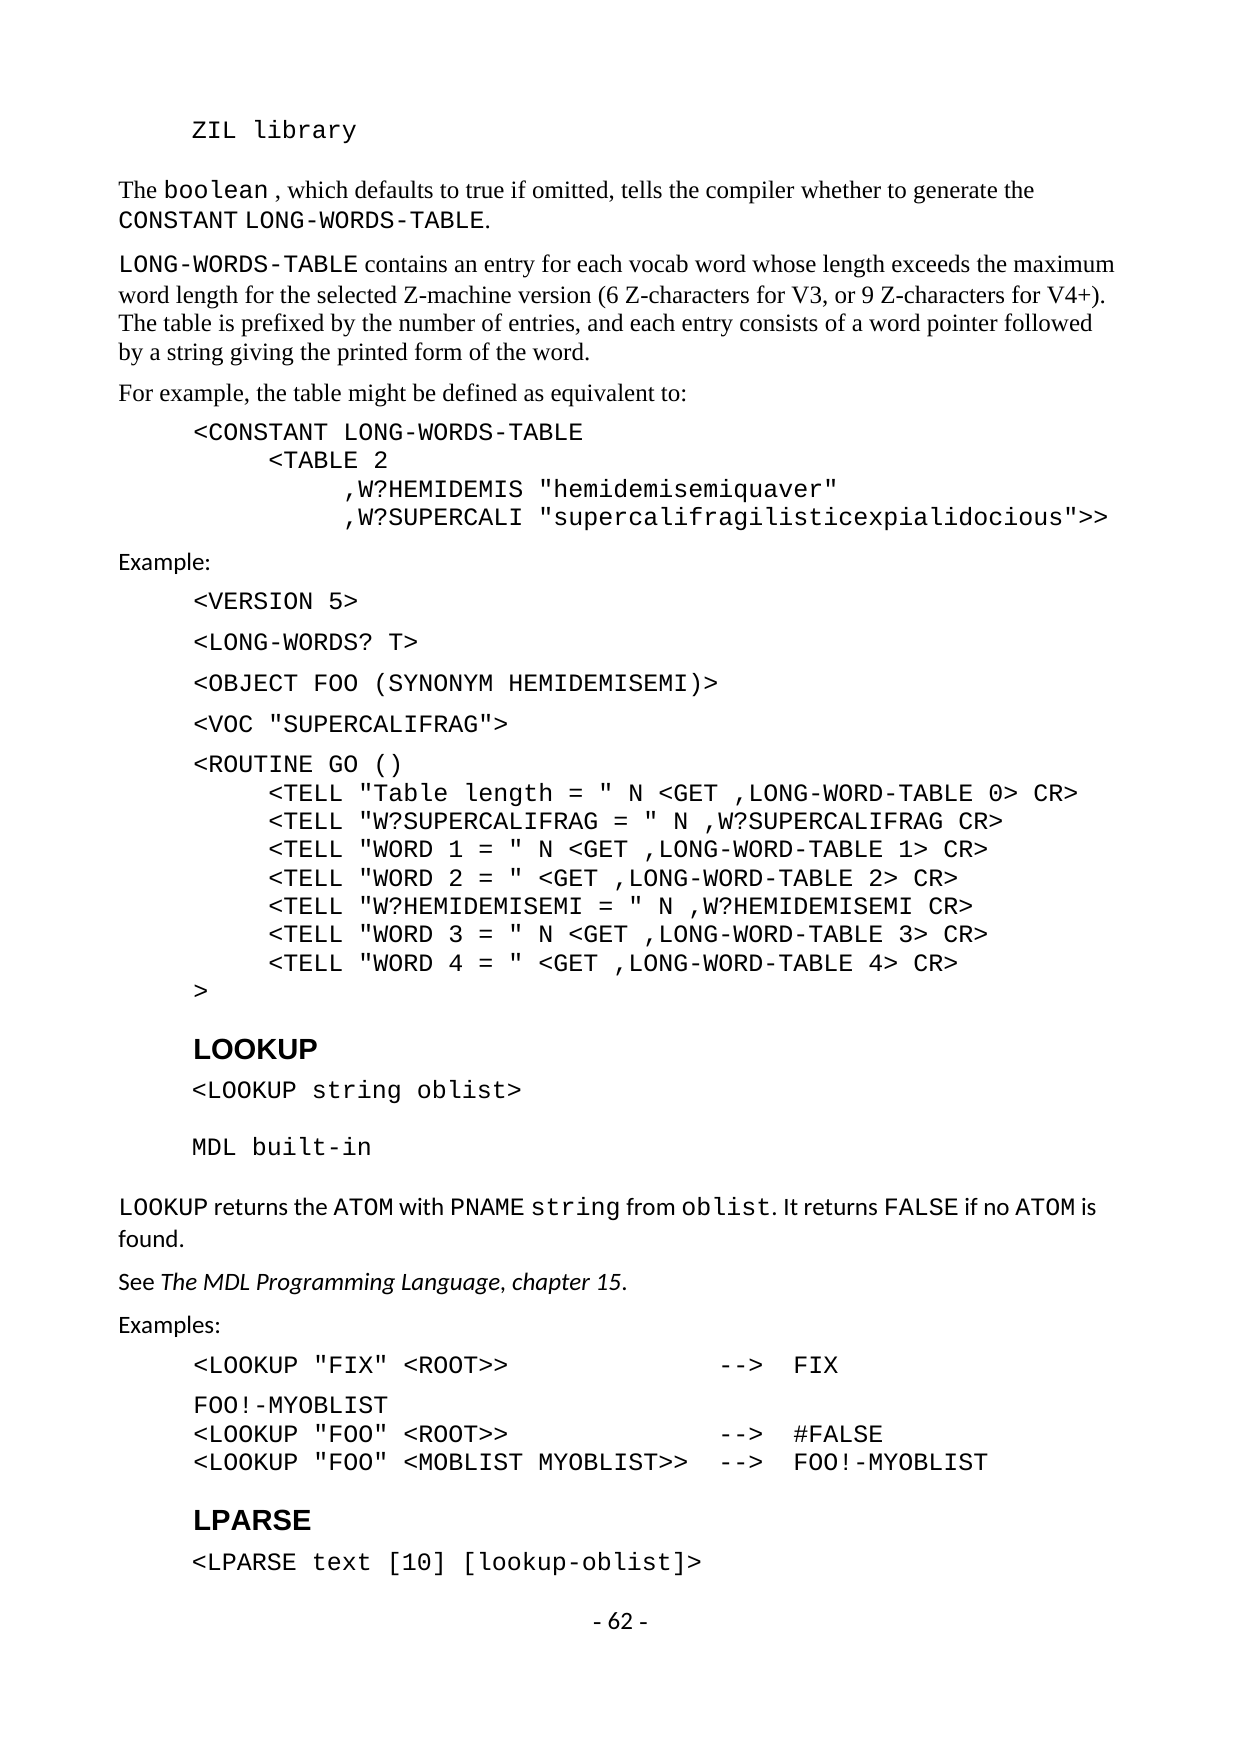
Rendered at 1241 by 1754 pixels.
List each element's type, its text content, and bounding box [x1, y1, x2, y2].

text <LOOKUP "FIX" <ROOT>> --> FIX [118, 1352, 1122, 1381]
text See The MDL Programming Language, chapter 15. [118, 1266, 1122, 1297]
text LOOKUP returns the ATOM with PNAME string from oblist. It returns FALSE if no ATOM is found. [118, 1191, 1122, 1254]
text The boolean , which defaults to true if omitted, tells the compiler whether to generate the CONSTANT LONG-WORDS-TABLE. [118, 175, 1122, 236]
text <LPARSE text [10] [lookup-oblist]> [192, 1549, 1122, 1577]
text Examples: [118, 1309, 1122, 1340]
text <LONG-WORDS? T> [118, 629, 1122, 658]
text <ROUTINE GO () <TELL "Table length = " N <GET ,LONG-WORD-TABLE 0> CR> <TELL "W?SUPERCALIFRAG = " N ,W?SUPERCALIFRAG CR> <TELL "WORD 1 = " N <GET ,LONG-WORD-TABLE 1> CR> <TELL "WORD 2 = " <GET ,LONG-WORD-TABLE 2> CR> <TELL "W?HEMIDEMISEMI = " N ,W?HEMIDEMISEMI CR> <TELL "WORD 3 = " N <GET ,LONG-WORD-TABLE 3> CR> <TELL "WORD 4 = " <GET ,LONG-WORD-TABLE 4> CR> > [118, 752, 1122, 1007]
text Example: [118, 546, 1122, 576]
text <OBJECT FOO (SYNONYM HEMIDEMISEMI)> [118, 670, 1122, 699]
text MDL built-in [192, 1135, 1122, 1163]
text LONG-WORDS-TABLE contains an entry for each vocab word whose length exceeds the maximum word length for the selected Z-machine version (6 Z-characters for V3, or 9 Z-characters for V4+). The table is prefixed by the number of entries, and each entry consists of a word pointer followed by a string giving the printed form of the word. [118, 249, 1122, 366]
text FOO!-MYOBLIST <LOOKUP "FOO" <ROOT>> --> #FALSE <LOOKUP "FOO" <MOBLIST MYOBLIST>> --> FOO!-MYOBLIST [118, 1393, 1122, 1478]
text <VERSION 5> [118, 589, 1122, 617]
subtitle LPARSE [118, 1503, 1122, 1537]
text <CONSTANT LONG-WORDS-TABLE <TABLE 2 ,W?HEMIDEMIS "hemidemisemiquaver" ,W?SUPERCALI "supercalifragilisticexpialidocious">> [118, 420, 1122, 533]
text <LOOKUP string oblist> [192, 1078, 1122, 1106]
text ZIL library [192, 118, 1122, 146]
subtitle LOOKUP [118, 1032, 1122, 1066]
text For example, the table might be defined as equivalent to: [118, 378, 1122, 407]
text <VOC "SUPERCALIFRAG"> [118, 711, 1122, 739]
